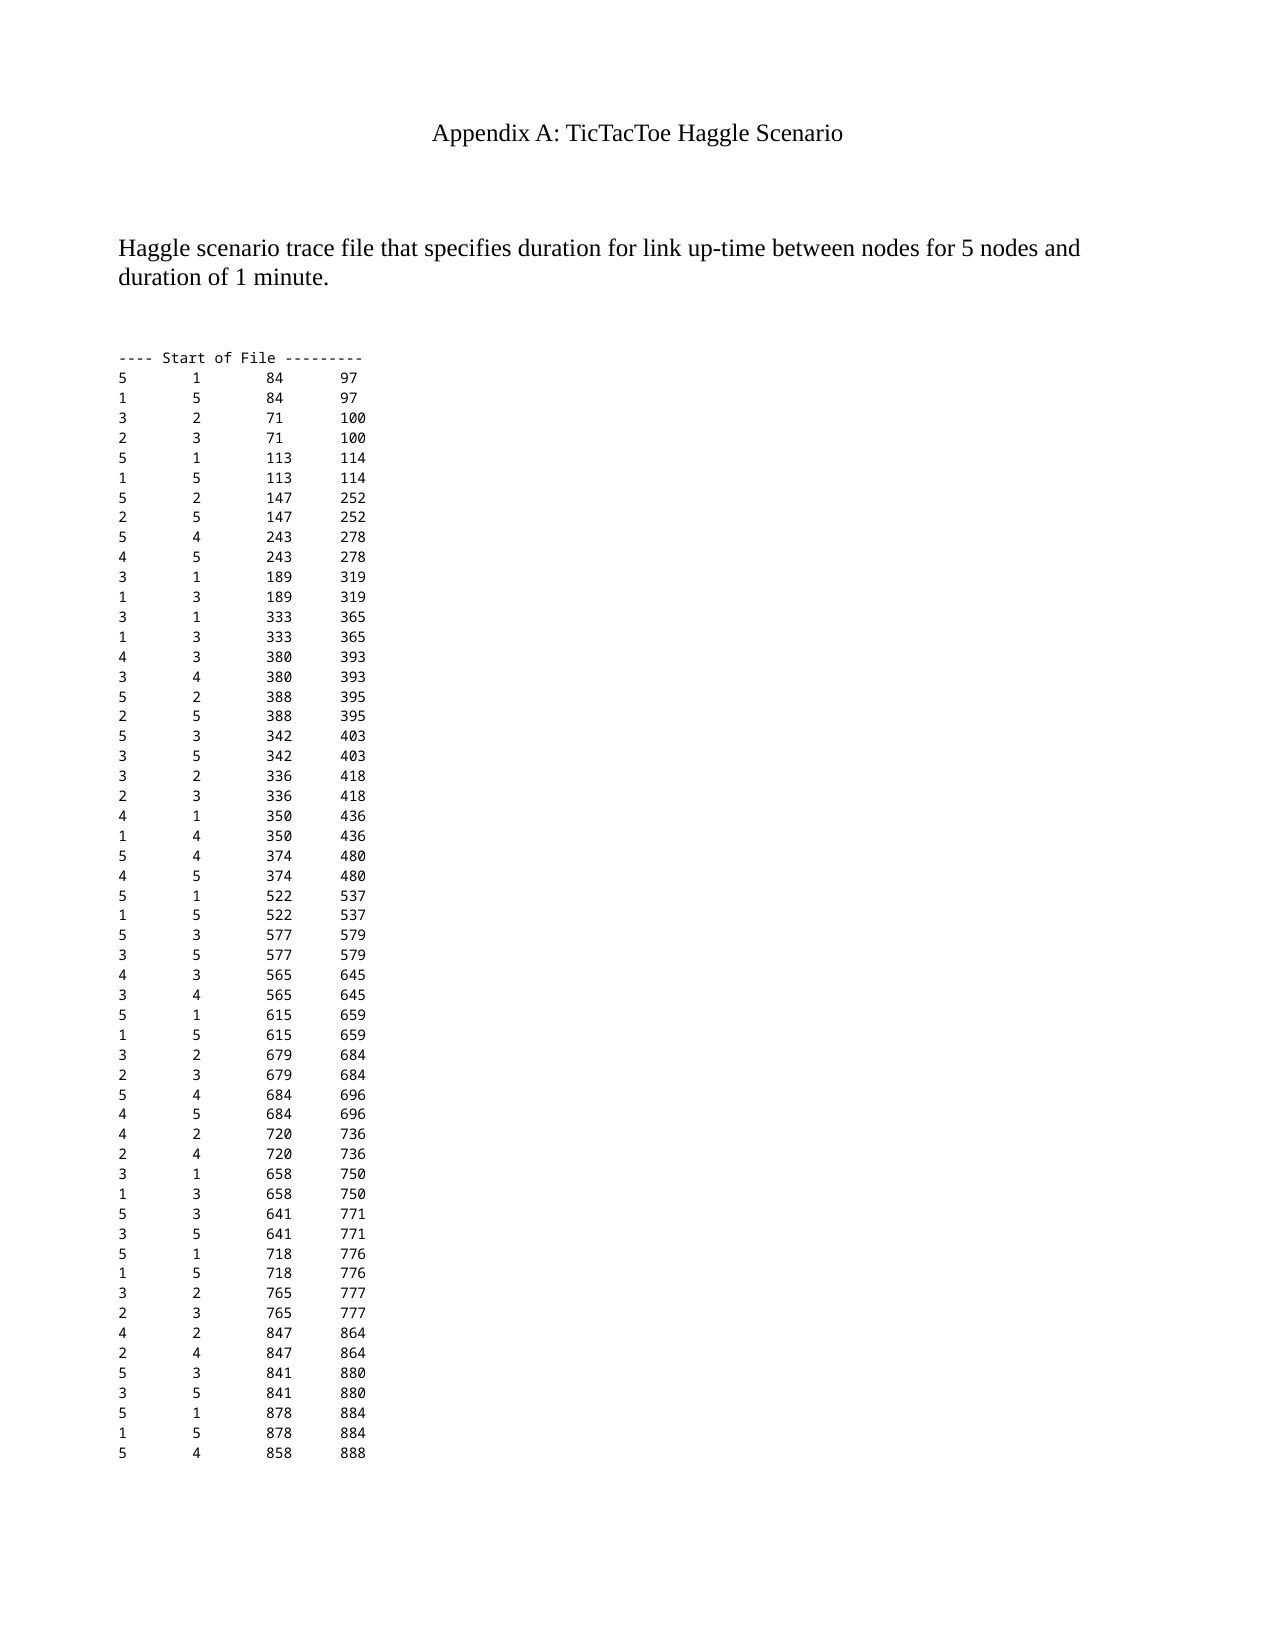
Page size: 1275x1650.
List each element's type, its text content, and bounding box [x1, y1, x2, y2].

text 1 5 522 537 [118, 905, 1157, 925]
text 5 1 615 659 [118, 1005, 1157, 1024]
text 3 1 658 750 [118, 1164, 1157, 1184]
text 5 3 841 880 [118, 1363, 1157, 1383]
text 2 3 336 418 [118, 786, 1157, 806]
text 1 5 113 114 [118, 467, 1157, 487]
text 4 2 847 864 [118, 1323, 1157, 1343]
text 5 3 577 579 [118, 925, 1157, 945]
text 2 5 147 252 [118, 507, 1157, 527]
text 3 5 577 579 [118, 945, 1157, 965]
text 4 2 720 736 [118, 1124, 1157, 1144]
text 5 4 243 278 [118, 527, 1157, 547]
text 5 4 858 888 [118, 1442, 1157, 1462]
text 5 1 718 776 [118, 1243, 1157, 1263]
text 2 4 720 736 [118, 1144, 1157, 1164]
text 4 3 565 645 [118, 965, 1157, 985]
text 1 5 84 97 [118, 388, 1157, 408]
text 3 1 189 319 [118, 567, 1157, 587]
text 4 5 243 278 [118, 547, 1157, 567]
text 4 1 350 436 [118, 806, 1157, 826]
text 3 5 841 880 [118, 1383, 1157, 1403]
text 3 4 565 645 [118, 985, 1157, 1005]
text Haggle scenario trace file that specifies duration for link up-time between nodes for 5 nodes and duration of 1 minute. [118, 233, 1157, 291]
text ---- Start of File --------- [118, 348, 1157, 368]
text 1 5 718 776 [118, 1263, 1157, 1283]
text 1 5 615 659 [118, 1024, 1157, 1044]
text 2 5 388 395 [118, 706, 1157, 726]
text 2 3 71 100 [118, 428, 1157, 448]
text 1 3 333 365 [118, 627, 1157, 647]
text 1 3 658 750 [118, 1184, 1157, 1204]
text 5 2 388 395 [118, 686, 1157, 706]
text 2 3 765 777 [118, 1303, 1157, 1323]
text 5 4 684 696 [118, 1084, 1157, 1104]
text 3 2 765 777 [118, 1283, 1157, 1303]
text 3 4 380 393 [118, 666, 1157, 686]
text 5 1 522 537 [118, 885, 1157, 905]
text 5 4 374 480 [118, 846, 1157, 865]
text 4 5 374 480 [118, 865, 1157, 885]
text 3 5 641 771 [118, 1223, 1157, 1243]
text 1 3 189 319 [118, 587, 1157, 607]
text 5 3 641 771 [118, 1204, 1157, 1223]
text 3 1 333 365 [118, 607, 1157, 627]
text 3 2 679 684 [118, 1044, 1157, 1064]
text 4 5 684 696 [118, 1104, 1157, 1124]
text 5 1 113 114 [118, 448, 1157, 467]
text Appendix A: TicTacToe Haggle Scenario [118, 118, 1157, 147]
text 1 5 878 884 [118, 1422, 1157, 1442]
text 3 2 71 100 [118, 408, 1157, 428]
text 1 4 350 436 [118, 826, 1157, 846]
text 2 3 679 684 [118, 1064, 1157, 1084]
text 5 3 342 403 [118, 726, 1157, 746]
text 5 1 878 884 [118, 1403, 1157, 1422]
text 3 5 342 403 [118, 746, 1157, 766]
text 5 2 147 252 [118, 487, 1157, 507]
text 5 1 84 97 [118, 368, 1157, 388]
text 2 4 847 864 [118, 1343, 1157, 1363]
text 3 2 336 418 [118, 766, 1157, 786]
text 4 3 380 393 [118, 647, 1157, 666]
